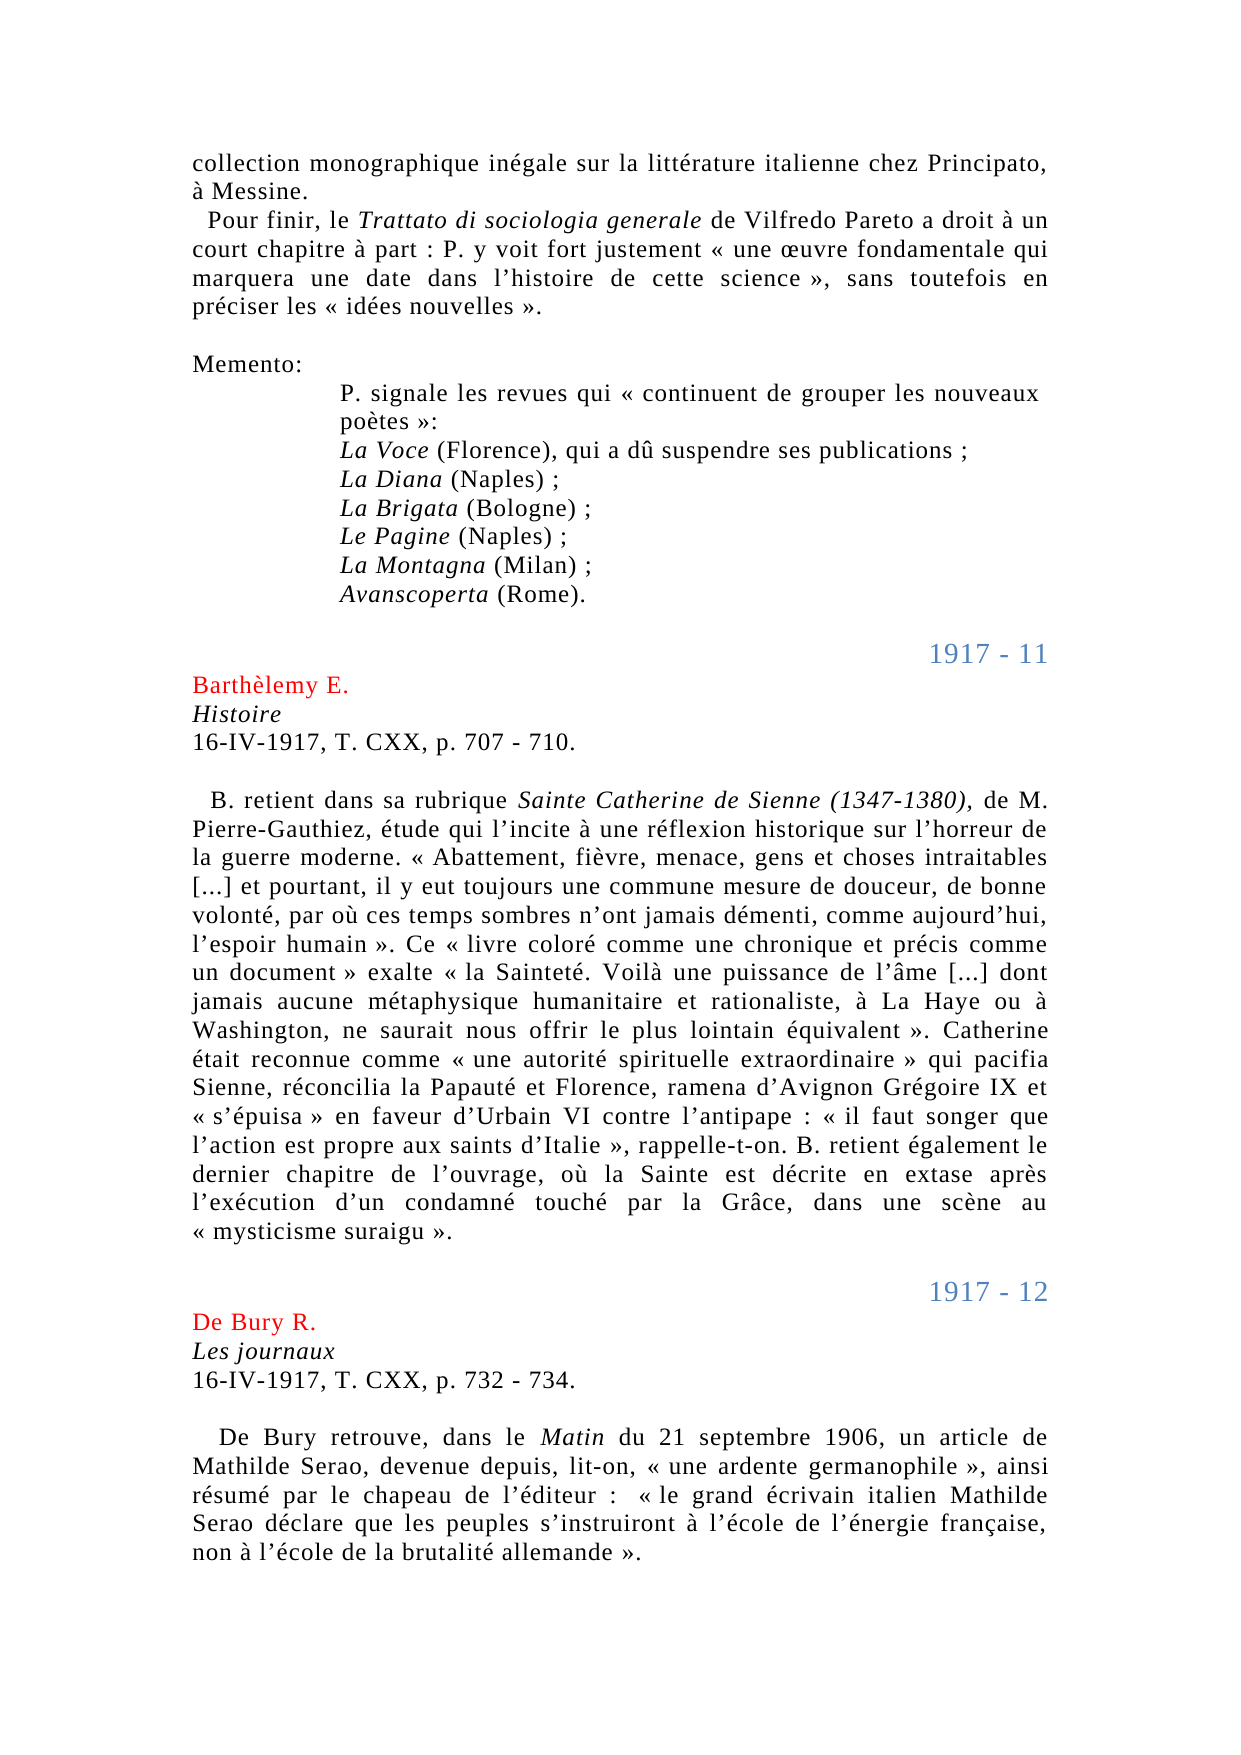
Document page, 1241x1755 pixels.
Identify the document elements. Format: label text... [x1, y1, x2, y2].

text La Montagna (Milan) ; [192, 550, 1048, 579]
text De Bury R. [192, 1307, 1048, 1336]
text La Voce (Florence), qui a dû suspendre ses publications ; [192, 435, 1048, 464]
text 16-IV-1917, T. CXX, p. 732 - 734. [192, 1365, 1048, 1393]
text Memento: [192, 349, 1048, 378]
text La Brigata (Bologne) ; [192, 493, 1048, 521]
text Pour finir, le Trattato di sociologia generale de Vilfredo Pareto a droit à un court chapitre à part : P. y voit fort justement « une œuvre fondamentale qui marquera une date dans l’histoire de cette science », sans toutefois en préciser les « idées nouvelles ». [192, 205, 1048, 320]
text B. retient dans sa rubrique Sainte Catherine de Sienne (1347-1380), de M. Pierre-Gauthiez, étude qui l’incite à une réflexion historique sur l’horreur de la guerre moderne. « Abattement, fièvre, menace, gens et choses intraitables [...] et pourtant, il y eut toujours une commune mesure de douceur, de bonne volonté, par où ces temps sombres n’ont jamais démenti, comme aujourd’hui, l’espoir humain ». Ce « livre coloré comme une chronique et précis comme un document » exalte « la Sainteté. Voilà une puissance de l’âme [...] dont jamais aucune métaphysique humanitaire et rationaliste, à La Haye ou à Washington, ne saurait nous offrir le plus lointain équivalent ». Catherine était reconnue comme « une autorité spirituelle extraordinaire » qui pacifia Sienne, réconcilia la Papauté et Florence, ramena d’Avignon Grégoire IX et « s’épuisa » en faveur d’Urbain VI contre l’antipape : « il faut songer que l’action est propre aux saints d’Italie », rappelle-t-on. B. retient également le dernier chapitre de l’ouvrage, où la Sainte est décrite en extase après l’exécution d’un condamné touché par la Grâce, dans une scène au « mysticisme suraigu ». [192, 785, 1048, 1245]
text La Diana (Naples) ; [192, 464, 1048, 493]
text collection monographique inégale sur la littérature italienne chez Principato, à Messine. [192, 148, 1048, 205]
text Avanscoperta (Rome). [192, 579, 1048, 608]
subtitle 1917 - 11 [192, 636, 1048, 670]
text Barthèlemy E. [192, 670, 1048, 699]
subtitle 1917 - 12 [192, 1274, 1048, 1307]
text 16-IV-1917, T. CXX, p. 707 - 710. [192, 727, 1048, 756]
text De Bury retrouve, dans le Matin du 21 septembre 1906, un article de Mathilde Serao, devenue depuis, lit-on, « une ardente germanophile », ainsi résumé par le chapeau de l’éditeur : « le grand écrivain italien Mathilde Serao déclare que les peuples s’instruiront à l’école de l’énergie française, non à l’école de la brutalité allemande ». [192, 1422, 1048, 1566]
text Histoire [192, 699, 1048, 727]
text P. signale les revues qui « continuent de grouper les nouveaux poètes »: [192, 378, 1048, 435]
text Les journaux [192, 1336, 1048, 1365]
text Le Pagine (Naples) ; [192, 521, 1048, 550]
